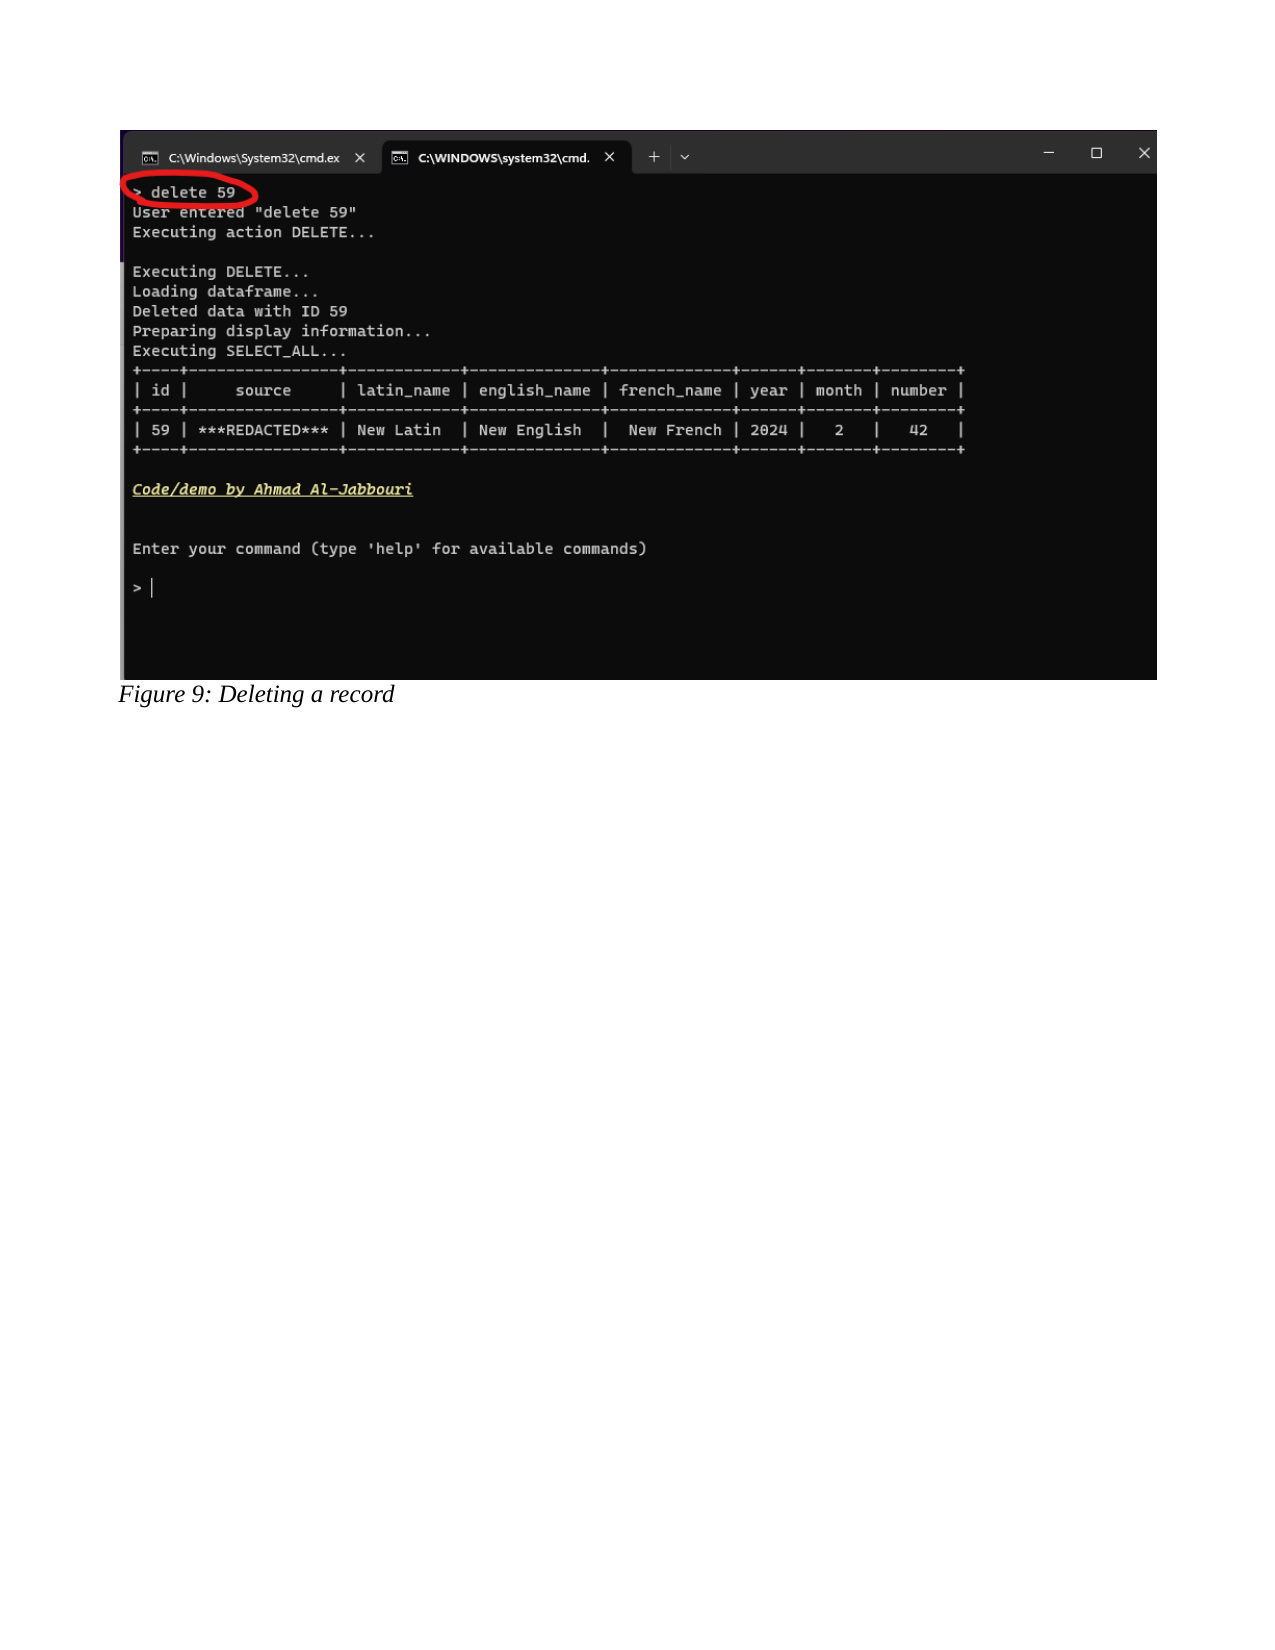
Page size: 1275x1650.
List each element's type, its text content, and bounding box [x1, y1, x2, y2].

text Figure 9: Deleting a record [118, 680, 1157, 708]
picture [118, 130, 1157, 680]
